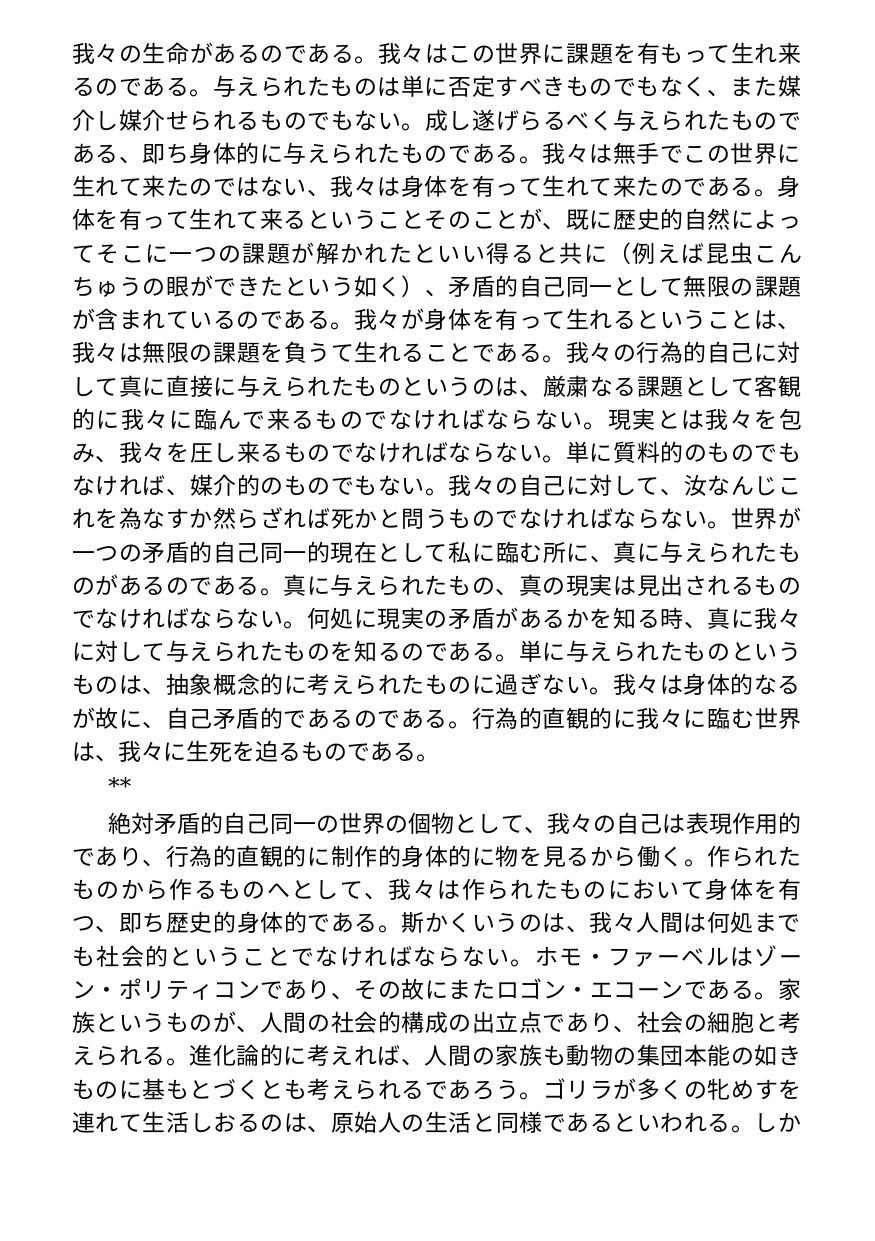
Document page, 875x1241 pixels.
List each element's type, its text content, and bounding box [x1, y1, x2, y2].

text 絶対矛盾的自己同一の世界の個物として、我々の自己は表現作用的であり、行為的直観的に制作的身体的に物を見るから働く。作られたものから作るものへとして、我々は作られたものにおいて身体を有つ、即ち歴史的身体的である。斯かくいうのは、我々人間は何処までも社会的ということでなければならない。ホモ・ファーベルはゾーン・ポリティコンであり、その故にまたロゴン・エコーンである。家族というものが、人間の社会的構成の出立点であり、社会の細胞と考えられる。進化論的に考えれば、人間の家族も動物の集団本能の如きものに基もとづくとも考えられるであろう。ゴリラが多くの牝めすを連れて生活しおるのは、原始人の生活と同様であるといわれる。しか [72, 806, 802, 1138]
text 我々の生命があるのである。我々はこの世界に課題を有もって生れ来るのである。与えられたものは単に否定すべきものでもなく、また媒介し媒介せられるものでもない。成し遂げらるべく与えられたものである、即ち身体的に与えられたものである。我々は無手でこの世界に生れて来たのではない、我々は身体を有って生れて来たのである。身体を有って生れて来るということそのことが、既に歴史的自然によってそこに一つの課題が解かれたといい得ると共に（例えば昆虫こんちゅうの眼ができたという如く）、矛盾的自己同一として無限の課題が含まれているのである。我々が身体を有って生れるということは、我々は無限の課題を負うて生れることである。我々の行為的自己に対して真に直接に与えられたものというのは、厳粛なる課題として客観的に我々に臨んで来るものでなければならない。現実とは我々を包み、我々を圧し来るものでなければならない。単に質料的のものでもなければ、媒介的のものでもない。我々の自己に対して、汝なんじこれを為なすか然らざれば死かと問うものでなければならない。世界が一つの矛盾的自己同一的現在として私に臨む所に、真に与えられたものがあるのである。真に与えられたもの、真の現実は見出されるものでなければならない。何処に現実の矛盾があるかを知る時、真に我々に対して与えられたものを知るのである。単に与えられたものというものは、抽象概念的に考えられたものに過ぎない。我々は身体的なるが故に、自己矛盾的であるのである。行為的直観的に我々に臨む世界は、我々に生死を迫るものである。 [72, 36, 802, 767]
text ** [72, 773, 802, 800]
